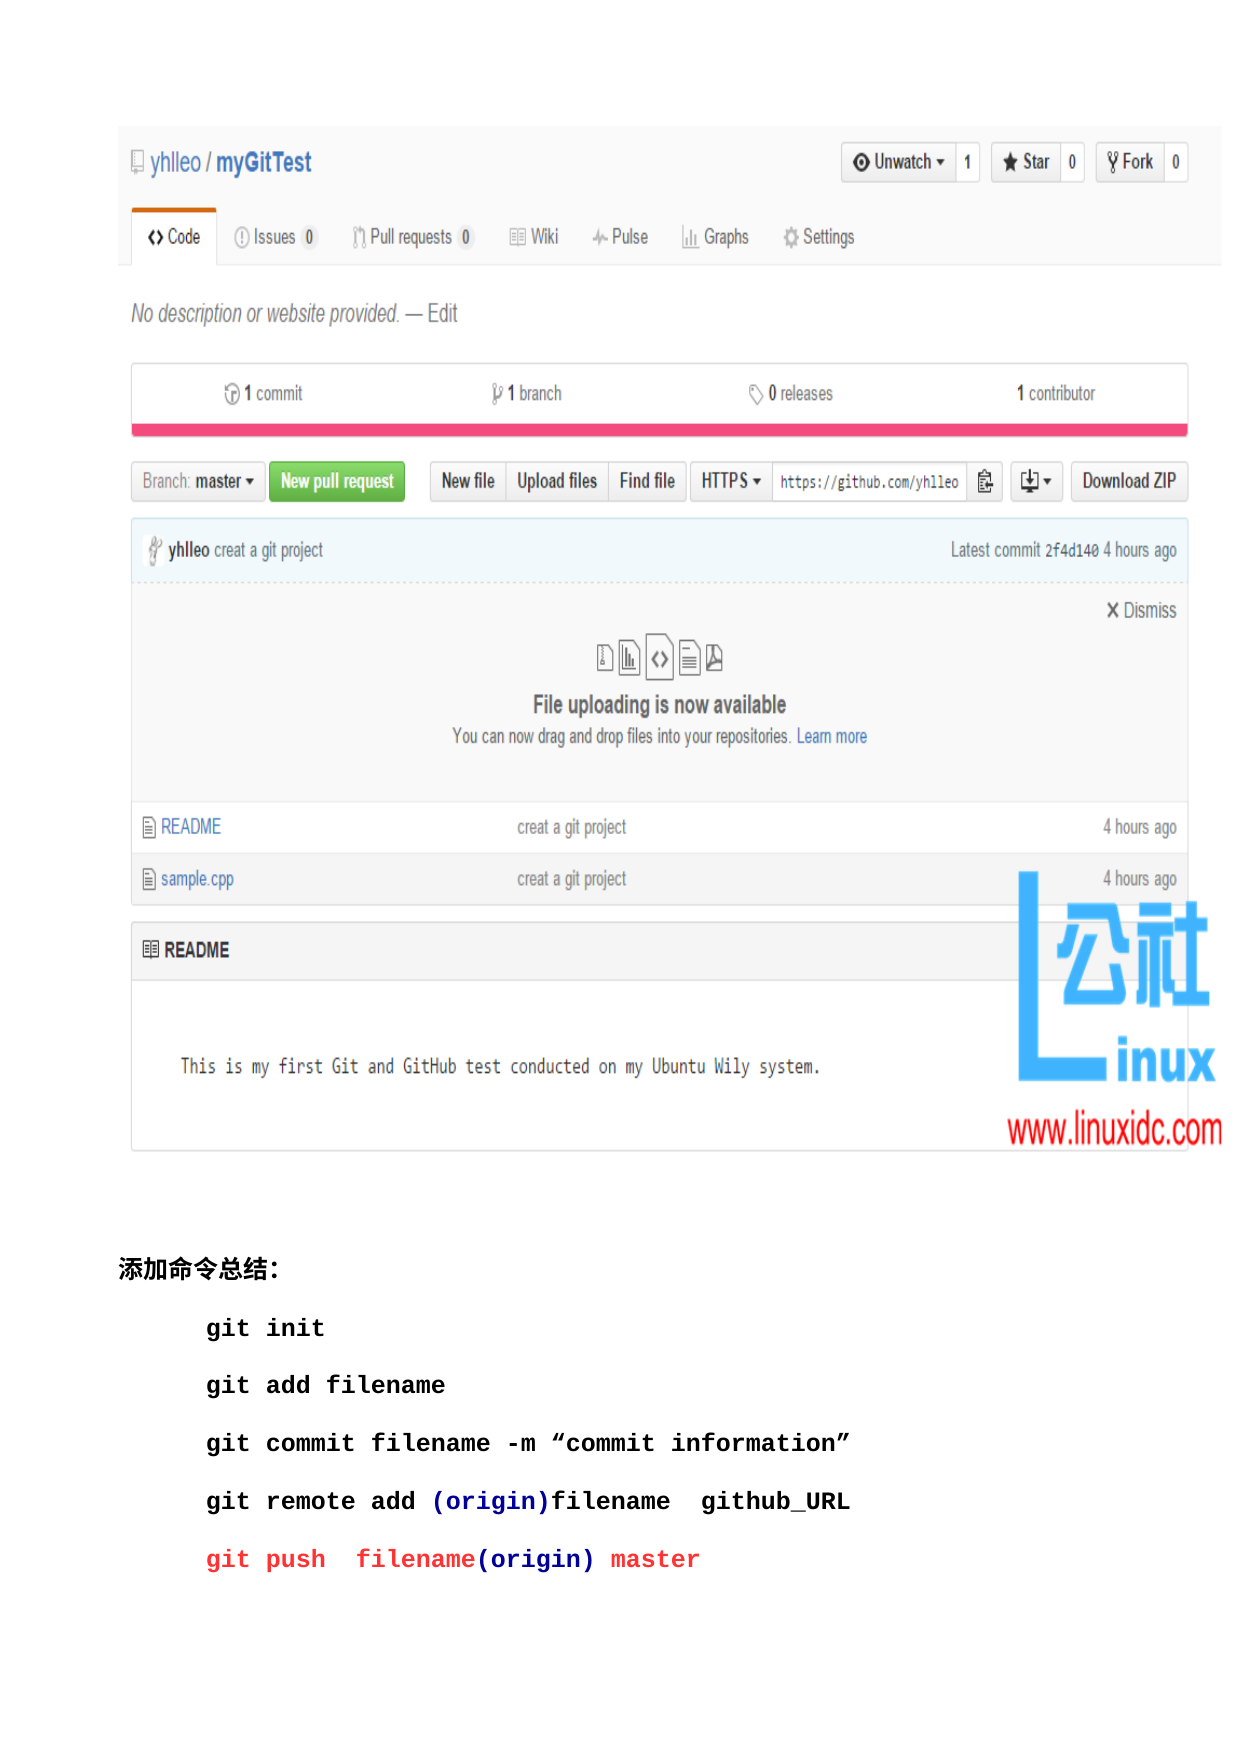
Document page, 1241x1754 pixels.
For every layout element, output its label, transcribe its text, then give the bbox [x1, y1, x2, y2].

text git push filename(origin) master [118, 1546, 1122, 1575]
text git commit filename -m “commit information” [118, 1431, 1122, 1459]
text 添加命令总结： [118, 1249, 1122, 1286]
text git add filename [118, 1373, 1122, 1401]
text git init [118, 1315, 1122, 1343]
text git remote add (origin)filename github_URL [118, 1488, 1122, 1517]
picture [118, 126, 1222, 1169]
